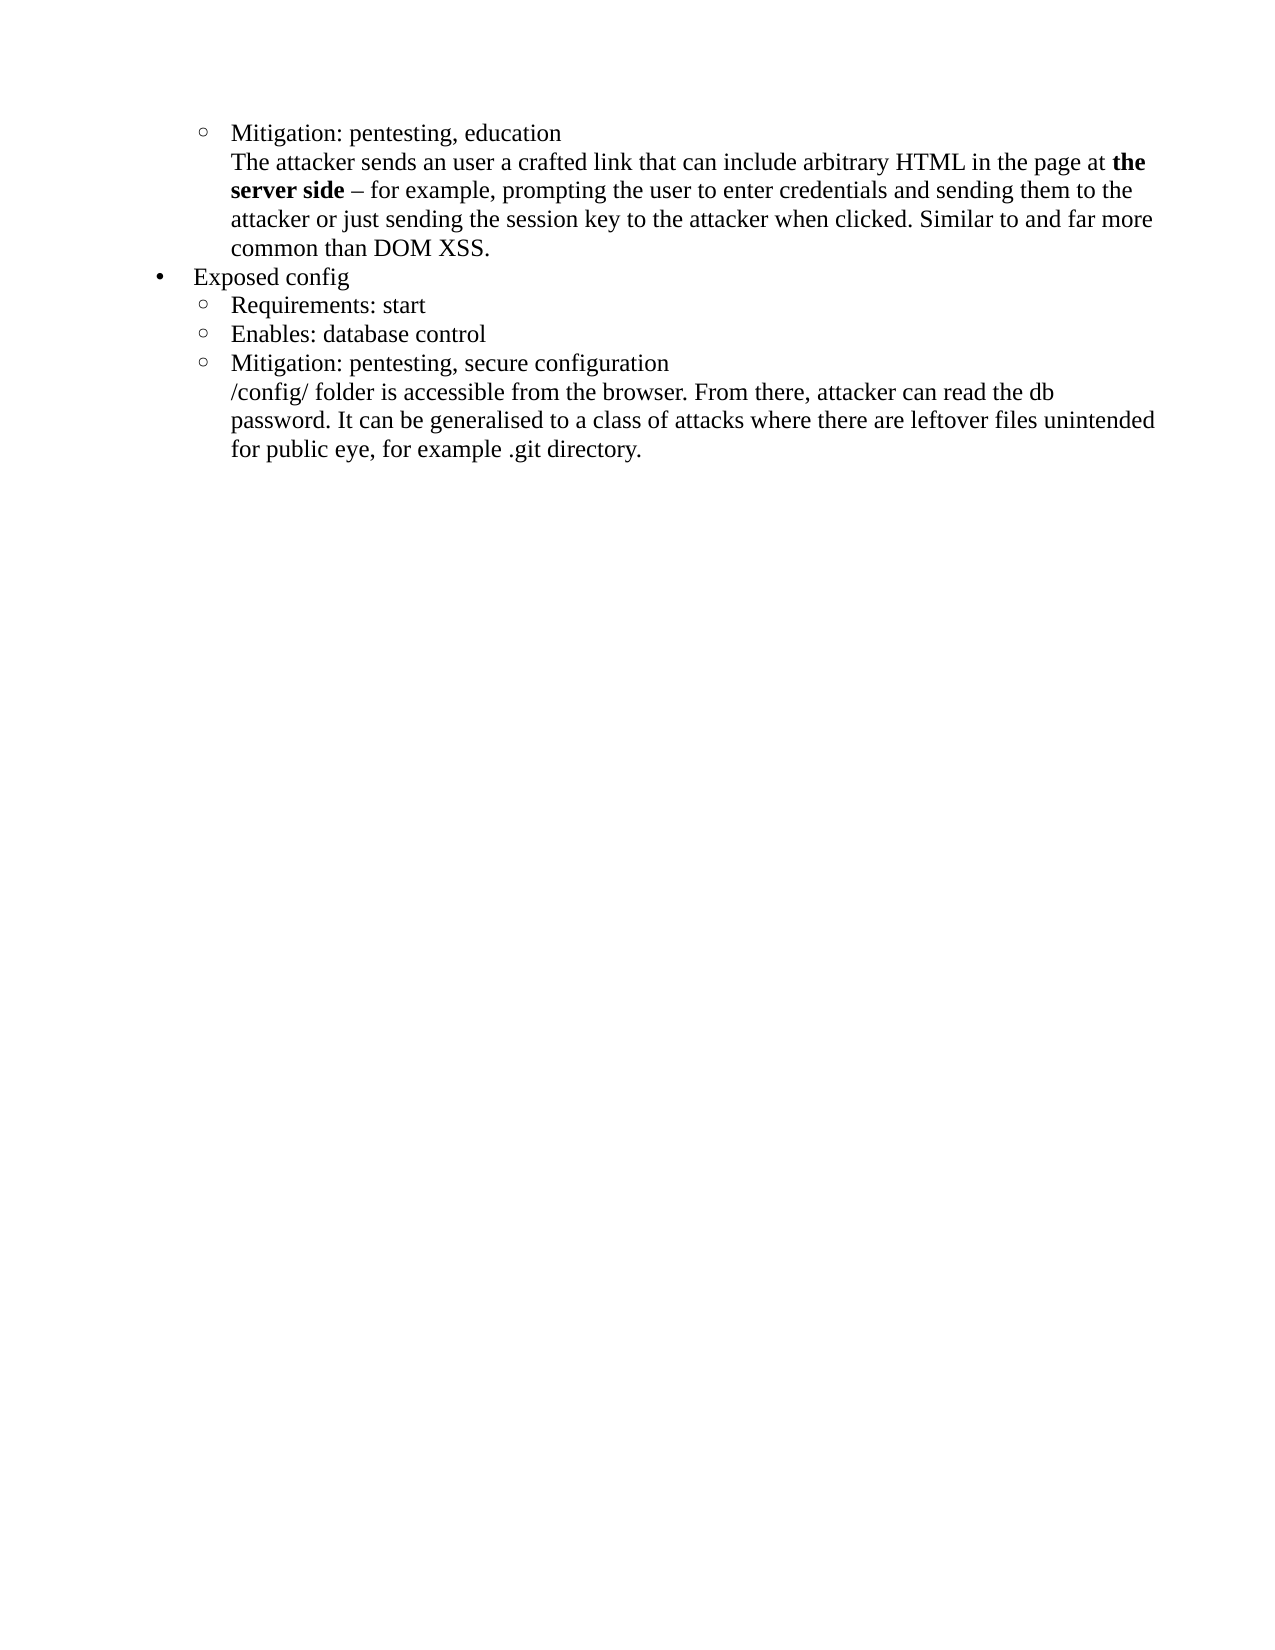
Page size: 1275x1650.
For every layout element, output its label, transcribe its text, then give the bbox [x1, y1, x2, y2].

list Mitigation: pentesting, secure configuration [193, 348, 1157, 377]
list /config/ folder is accessible from the browser. From there, attacker can read the db password. It can be generalised to a class of attacks where there are leftover files unintended for public eye, for example .git directory. [193, 377, 1157, 463]
list Enables: database control [193, 319, 1157, 348]
list Mitigation: pentesting, education [193, 118, 1157, 147]
list Requirements: start [193, 291, 1157, 319]
list The attacker sends an user a crafted link that can include arbitrary HTML in the page at the server side – for example, prompting the user to enter credentials and sending them to the attacker or just sending the session key to the attacker when clicked. Similar to and far more common than DOM XSS. [193, 147, 1157, 262]
list Exposed config [156, 262, 1157, 291]
